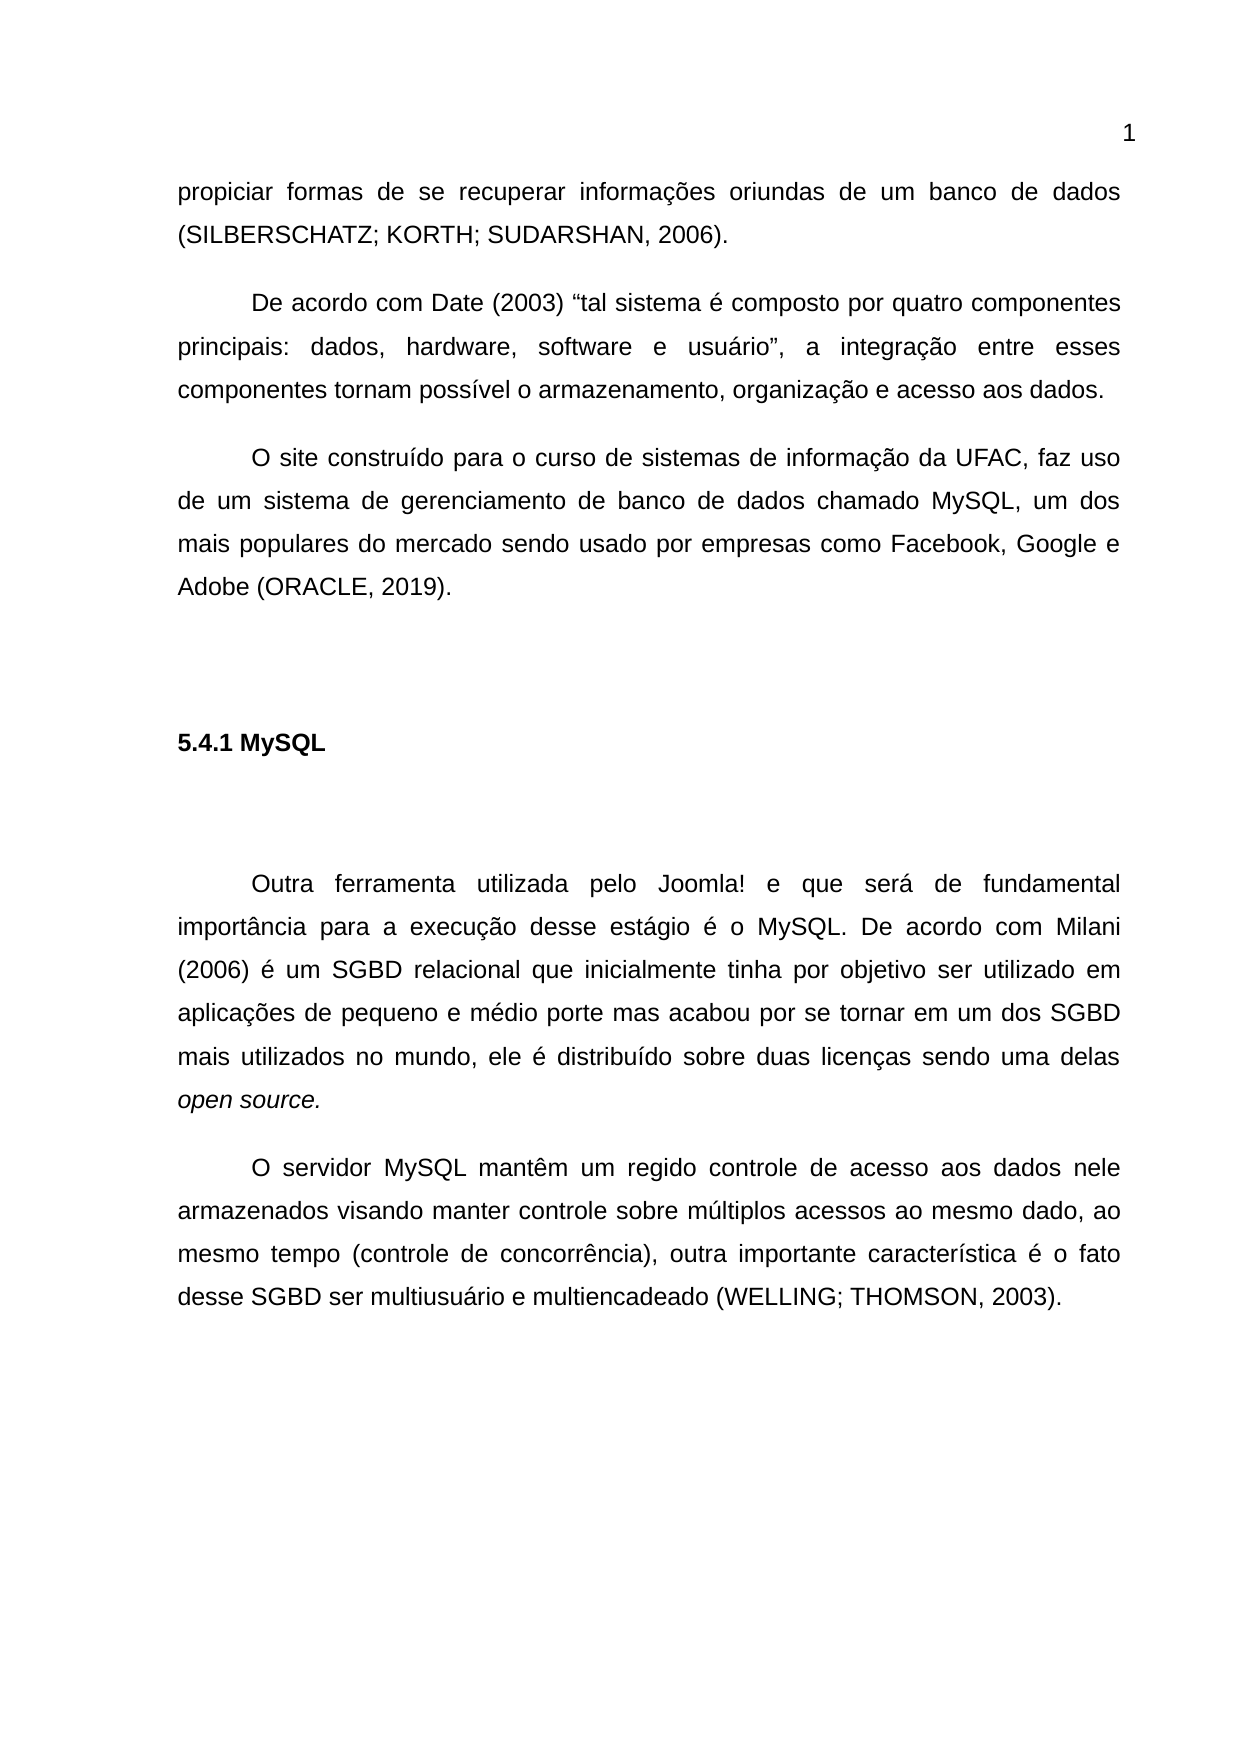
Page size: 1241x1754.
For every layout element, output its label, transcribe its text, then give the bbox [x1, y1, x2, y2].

text O site construído para o curso de sistemas de informação da UFAC, faz uso de um sistema de gerenciamento de banco de dados chamado MySQL, um dos mais populares do mercado sendo usado por empresas como Facebook, Google e Adobe (ORACLE, 2019). [177, 443, 1122, 601]
text De acordo com Date (2003) “tal sistema é composto por quatro componentes principais: dados, hardware, software e usuário”, a integração entre esses componentes tornam possível o armazenamento, organização e acesso aos dados. [177, 288, 1122, 403]
text propiciar formas de se recuperar informações oriundas de um banco de dados (SILBERSCHATZ; KORTH; SUDARSHAN, 2006). [177, 177, 1122, 249]
subtitle 5.4.1 MySQL [177, 728, 1122, 757]
text O servidor MySQL mantêm um regido controle de acesso aos dados nele armazenados visando manter controle sobre múltiplos acessos ao mesmo dado, ao mesmo tempo (controle de concorrência), outra importante característica é o fato desse SGBD ser multiusuário e multiencadeado (WELLING; THOMSON, 2003). [177, 1153, 1122, 1311]
text Outra ferramenta utilizada pelo Joomla! e que será de fundamental importância para a execução desse estágio é o MySQL. De acordo com Milani (2006) é um SGBD relacional que inicialmente tinha por objetivo ser utilizado em aplicações de pequeno e médio porte mas acabou por se tornar em um dos SGBD mais utilizados no mundo, ele é distribuído sobre duas licenças sendo uma delas open source. [177, 869, 1122, 1113]
